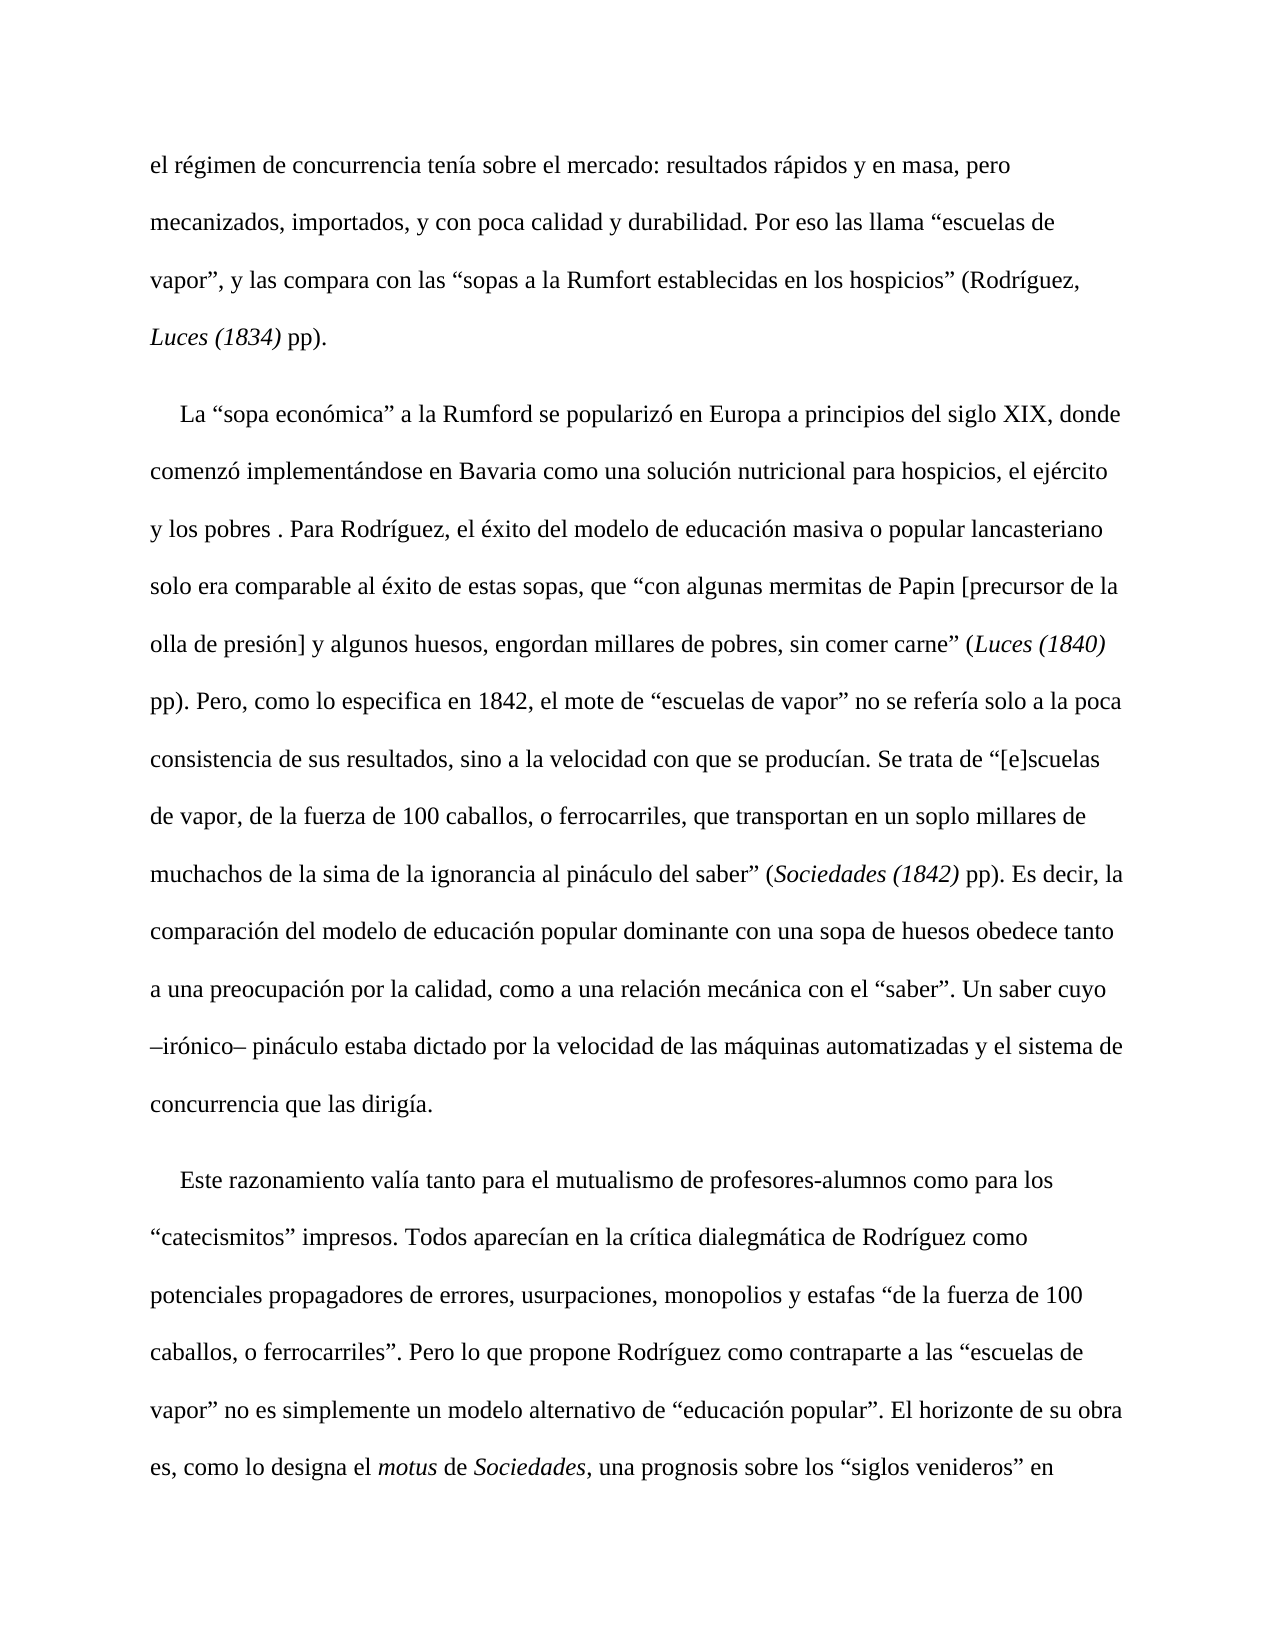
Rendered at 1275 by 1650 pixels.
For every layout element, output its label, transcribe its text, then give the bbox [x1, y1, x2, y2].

text el régimen de concurrencia tenía sobre el mercado: resultados rápidos y en masa, pero mecanizados, importados, y con poca calidad y durabilidad. Por eso las llama “escuelas de vapor”, y las compara con las “sopas a la Rumfort establecidas en los hospicios” (Rodríguez, Luces (1834) pp). [150, 150, 1125, 351]
text Este razonamiento valía tanto para el mutualismo de profesores-alumnos como para los “catecismitos” impresos. Todos aparecían en la crítica dialegmática de Rodríguez como potenciales propagadores de errores, usurpaciones, monopolios y estafas “de la fuerza de 100 caballos, o ferrocarriles”. Pero lo que propone Rodríguez como contraparte a las “escuelas de vapor” no es simplemente un modelo alternativo de “educación popular”. El horizonte de su obra es, como lo designa el motus de Sociedades, una prognosis sobre los “siglos venideros” en [150, 1165, 1125, 1481]
text La “sopa económica” a la Rumford se popularizó en Europa a principios del siglo XIX, donde comenzó implementándose en Bavaria como una solución nutricional para hospicios, el ejército y los pobres . Para Rodríguez, el éxito del modelo de educación masiva o popular lancasteriano solo era comparable al éxito de estas sopas, que “con algunas mermitas de Papin [precursor de la olla de presión] y algunos huesos, engordan millares de pobres, sin comer carne” (Luces (1840) pp). Pero, como lo especifica en 1842, el mote de “escuelas de vapor” no se refería solo a la poca consistencia de sus resultados, sino a la velocidad con que se producían. Se trata de “[e]scuelas de vapor, de la fuerza de 100 caballos, o ferrocarriles, que transportan en un soplo millares de muchachos de la sima de la ignorancia al pináculo del saber” (Sociedades (1842) pp). Es decir, la comparación del modelo de educación popular dominante con una sopa de huesos obedece tanto a una preocupación por la calidad, como a una relación mecánica con el “saber”. Un saber cuyo –irónico– pináculo estaba dictado por la velocidad de las máquinas automatizadas y el sistema de concurrencia que las dirigía. [150, 399, 1125, 1117]
